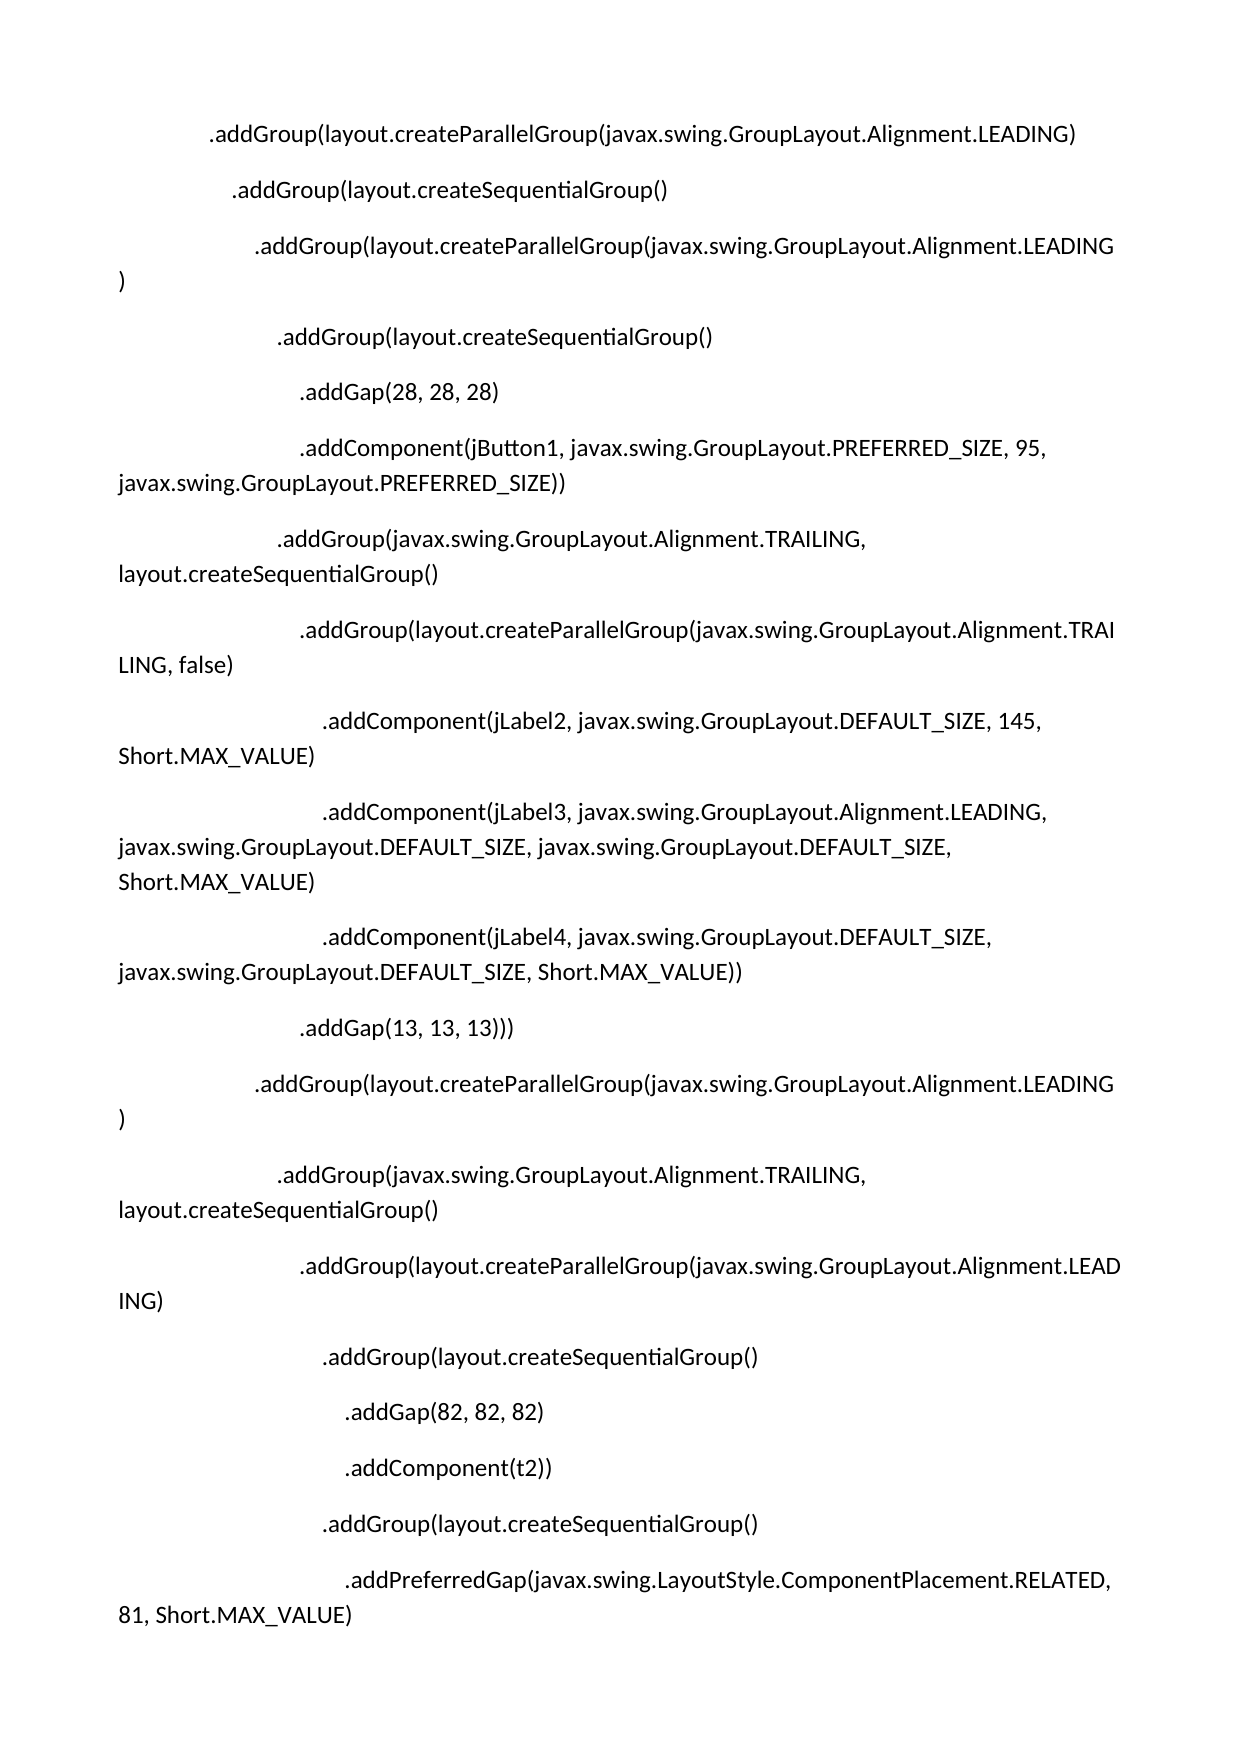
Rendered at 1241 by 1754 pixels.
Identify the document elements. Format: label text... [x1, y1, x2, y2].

text .addGroup(javax.swing.GroupLayout.Alignment.TRAILING, layout.createSequentialGroup() [118, 1159, 1122, 1224]
text .addGroup(javax.swing.GroupLayout.Alignment.TRAILING, layout.createSequentialGroup() [118, 523, 1122, 589]
text .addGroup(layout.createSequentialGroup() [118, 174, 1122, 204]
text .addGroup(layout.createParallelGroup(javax.swing.GroupLayout.Alignment.LEADING) [118, 1250, 1122, 1315]
text .addComponent(t2)) [118, 1452, 1122, 1483]
text .addGroup(layout.createSequentialGroup() [118, 321, 1122, 351]
text .addComponent(jButton1, javax.swing.GroupLayout.PREFERRED_SIZE, 95, javax.swing.GroupLayout.PREFERRED_SIZE)) [118, 432, 1122, 498]
text .addGap(28, 28, 28) [118, 376, 1122, 407]
text .addPreferredGap(javax.swing.LayoutStyle.ComponentPlacement.RELATED, 81, Short.MAX_VALUE) [118, 1564, 1122, 1629]
text .addGroup(layout.createParallelGroup(javax.swing.GroupLayout.Alignment.LEADING) [118, 230, 1122, 295]
text .addGap(13, 13, 13))) [118, 1012, 1122, 1043]
text .addGap(82, 82, 82) [118, 1396, 1122, 1427]
text .addGroup(layout.createSequentialGroup() [118, 1508, 1122, 1539]
text .addComponent(jLabel2, javax.swing.GroupLayout.DEFAULT_SIZE, 145, Short.MAX_VALUE) [118, 705, 1122, 770]
text .addComponent(jLabel3, javax.swing.GroupLayout.Alignment.LEADING, javax.swing.GroupLayout.DEFAULT_SIZE, javax.swing.GroupLayout.DEFAULT_SIZE, Short.MAX_VALUE) [118, 796, 1122, 896]
text .addGroup(layout.createParallelGroup(javax.swing.GroupLayout.Alignment.LEADING) [118, 1068, 1122, 1134]
text .addGroup(layout.createParallelGroup(javax.swing.GroupLayout.Alignment.LEADING) [118, 118, 1122, 149]
text .addGroup(layout.createParallelGroup(javax.swing.GroupLayout.Alignment.TRAILING, false) [118, 614, 1122, 679]
text .addGroup(layout.createSequentialGroup() [118, 1341, 1122, 1371]
text .addComponent(jLabel4, javax.swing.GroupLayout.DEFAULT_SIZE, javax.swing.GroupLayout.DEFAULT_SIZE, Short.MAX_VALUE)) [118, 921, 1122, 987]
